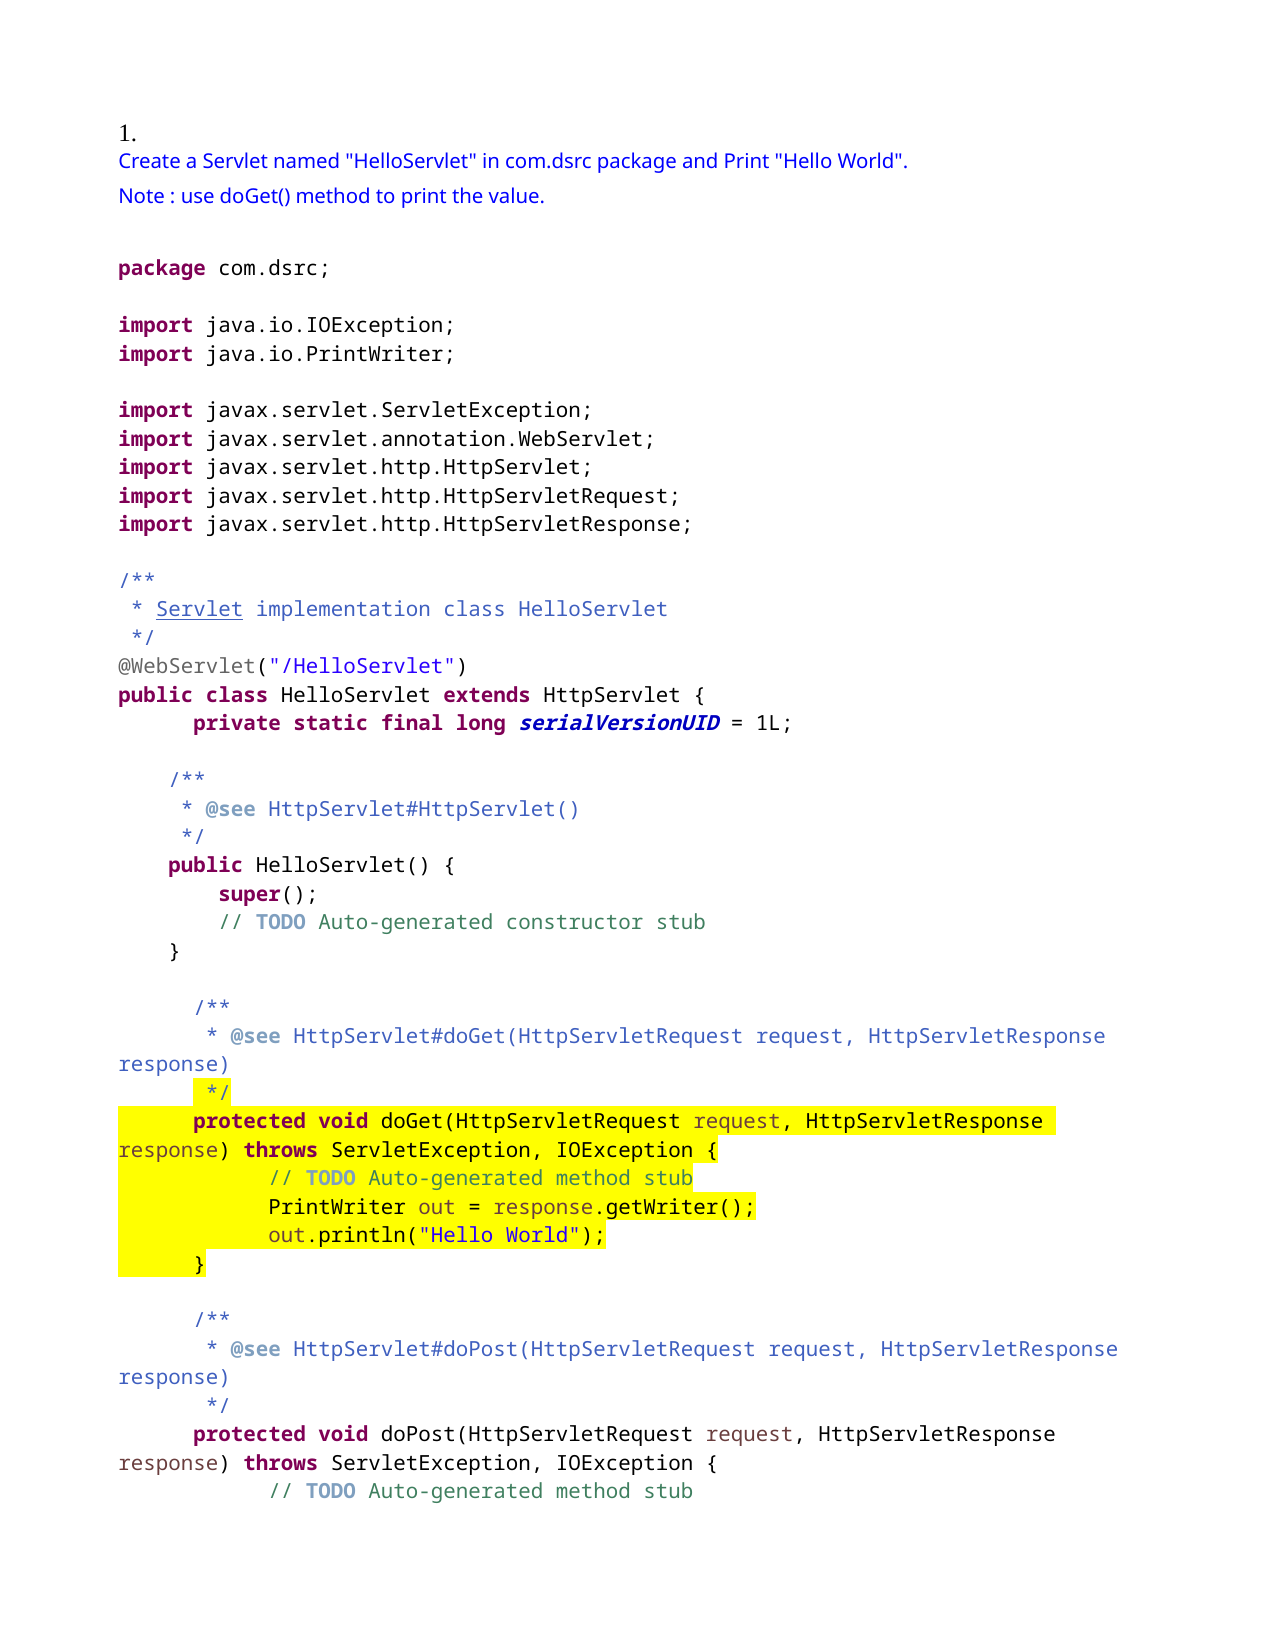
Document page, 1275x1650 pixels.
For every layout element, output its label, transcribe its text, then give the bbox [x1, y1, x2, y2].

text // TODO Auto-generated method stub [118, 1476, 1157, 1504]
text /** [118, 566, 1157, 594]
text Note : use doGet() method to print the value. [118, 174, 1157, 209]
text } [118, 936, 1157, 964]
text public class HelloServlet extends HttpServlet { [118, 680, 1157, 708]
text /** [118, 993, 1157, 1021]
text * Servlet implementation class HelloServlet [118, 594, 1157, 623]
text * @see HttpServlet#doGet(HttpServletRequest request, HttpServletResponse response) [118, 1021, 1157, 1078]
text */ [118, 623, 1157, 651]
text */ [118, 1078, 1157, 1106]
text PrintWriter out = response.getWriter(); [118, 1192, 1157, 1220]
text 1. Create a Servlet named "HelloServlet" in com.dsrc package and Print "Hello World". [118, 118, 1157, 174]
text public HelloServlet() { [118, 851, 1157, 879]
text protected void doGet(HttpServletRequest request, HttpServletResponse response) throws ServletException, IOException { [118, 1106, 1157, 1163]
text /** [118, 765, 1157, 794]
text import javax.servlet.http.HttpServlet; [118, 452, 1157, 481]
text protected void doPost(HttpServletRequest request, HttpServletResponse response) throws ServletException, IOException { [118, 1419, 1157, 1476]
text // TODO Auto-generated constructor stub [118, 907, 1157, 936]
text } [118, 1249, 1157, 1277]
text import javax.servlet.http.HttpServletRequest; [118, 481, 1157, 509]
text @WebServlet("/HelloServlet") [118, 651, 1157, 680]
text package com.dsrc; [118, 253, 1157, 282]
text super(); [118, 879, 1157, 907]
text import java.io.IOException; [118, 310, 1157, 339]
text // TODO Auto-generated method stub [118, 1163, 1157, 1192]
text import java.io.PrintWriter; [118, 339, 1157, 367]
text import javax.servlet.annotation.WebServlet; [118, 424, 1157, 452]
text private static final long serialVersionUID = 1L; [118, 708, 1157, 737]
text out.println("Hello World"); [118, 1220, 1157, 1249]
text * @see HttpServlet#HttpServlet() [118, 794, 1157, 822]
text */ [118, 1391, 1157, 1419]
text * @see HttpServlet#doPost(HttpServletRequest request, HttpServletResponse response) [118, 1334, 1157, 1391]
text */ [118, 822, 1157, 851]
text import javax.servlet.http.HttpServletResponse; [118, 509, 1157, 538]
text import javax.servlet.ServletException; [118, 396, 1157, 424]
text /** [118, 1306, 1157, 1334]
